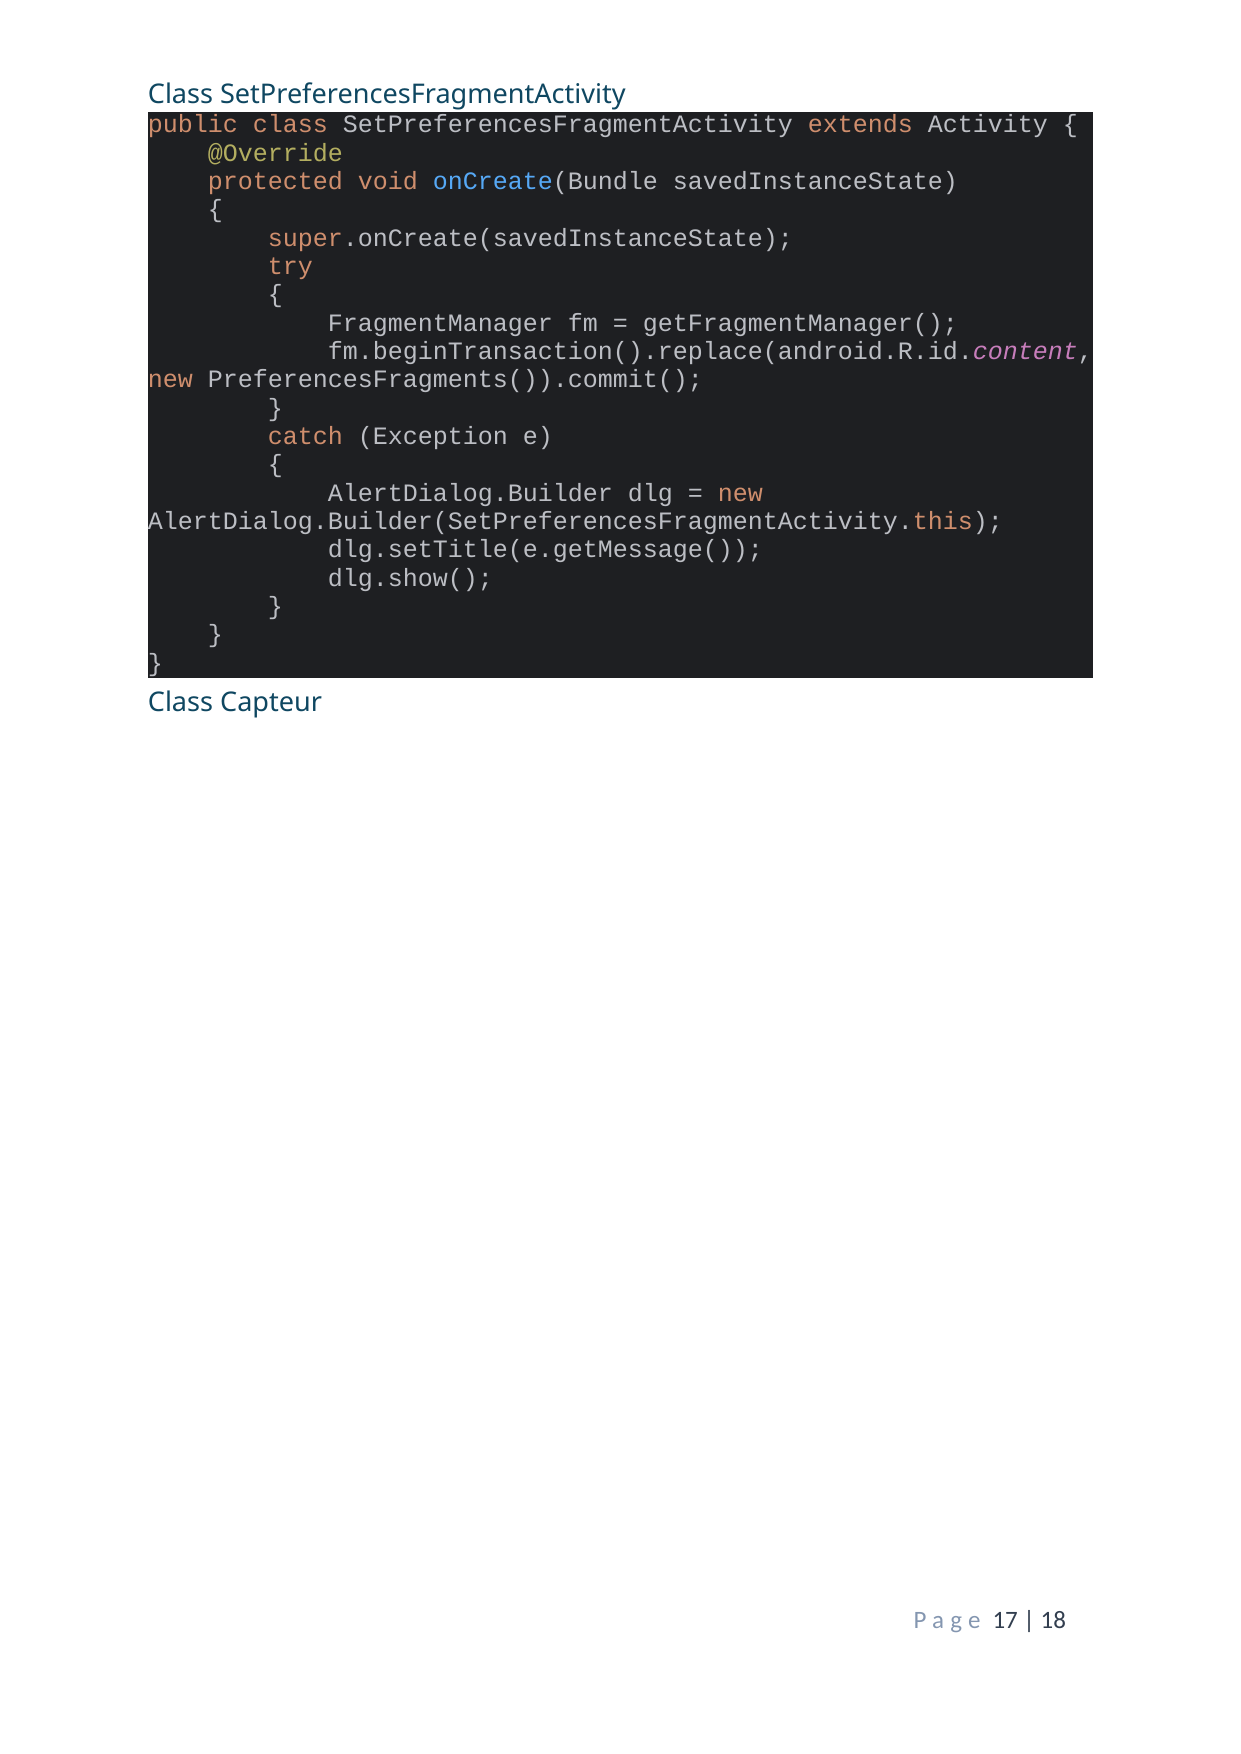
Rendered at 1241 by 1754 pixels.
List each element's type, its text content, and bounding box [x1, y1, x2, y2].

subtitle Class Capteur [148, 683, 1093, 719]
subtitle Class SetPreferencesFragmentActivity [148, 75, 1093, 112]
text public class SetPreferencesFragmentActivity extends Activity { @Override protected void onCreate(Bundle savedInstanceState) { super.onCreate(savedInstanceState); try { FragmentManager fm = getFragmentManager(); fm.beginTransaction().replace(android.R.id.content, new PreferencesFragments()).commit(); } catch (Exception e) { AlertDialog.Builder dlg = new AlertDialog.Builder(SetPreferencesFragmentActivity.this); dlg.setTitle(e.getMessage()); dlg.show(); } } } [148, 112, 1093, 678]
